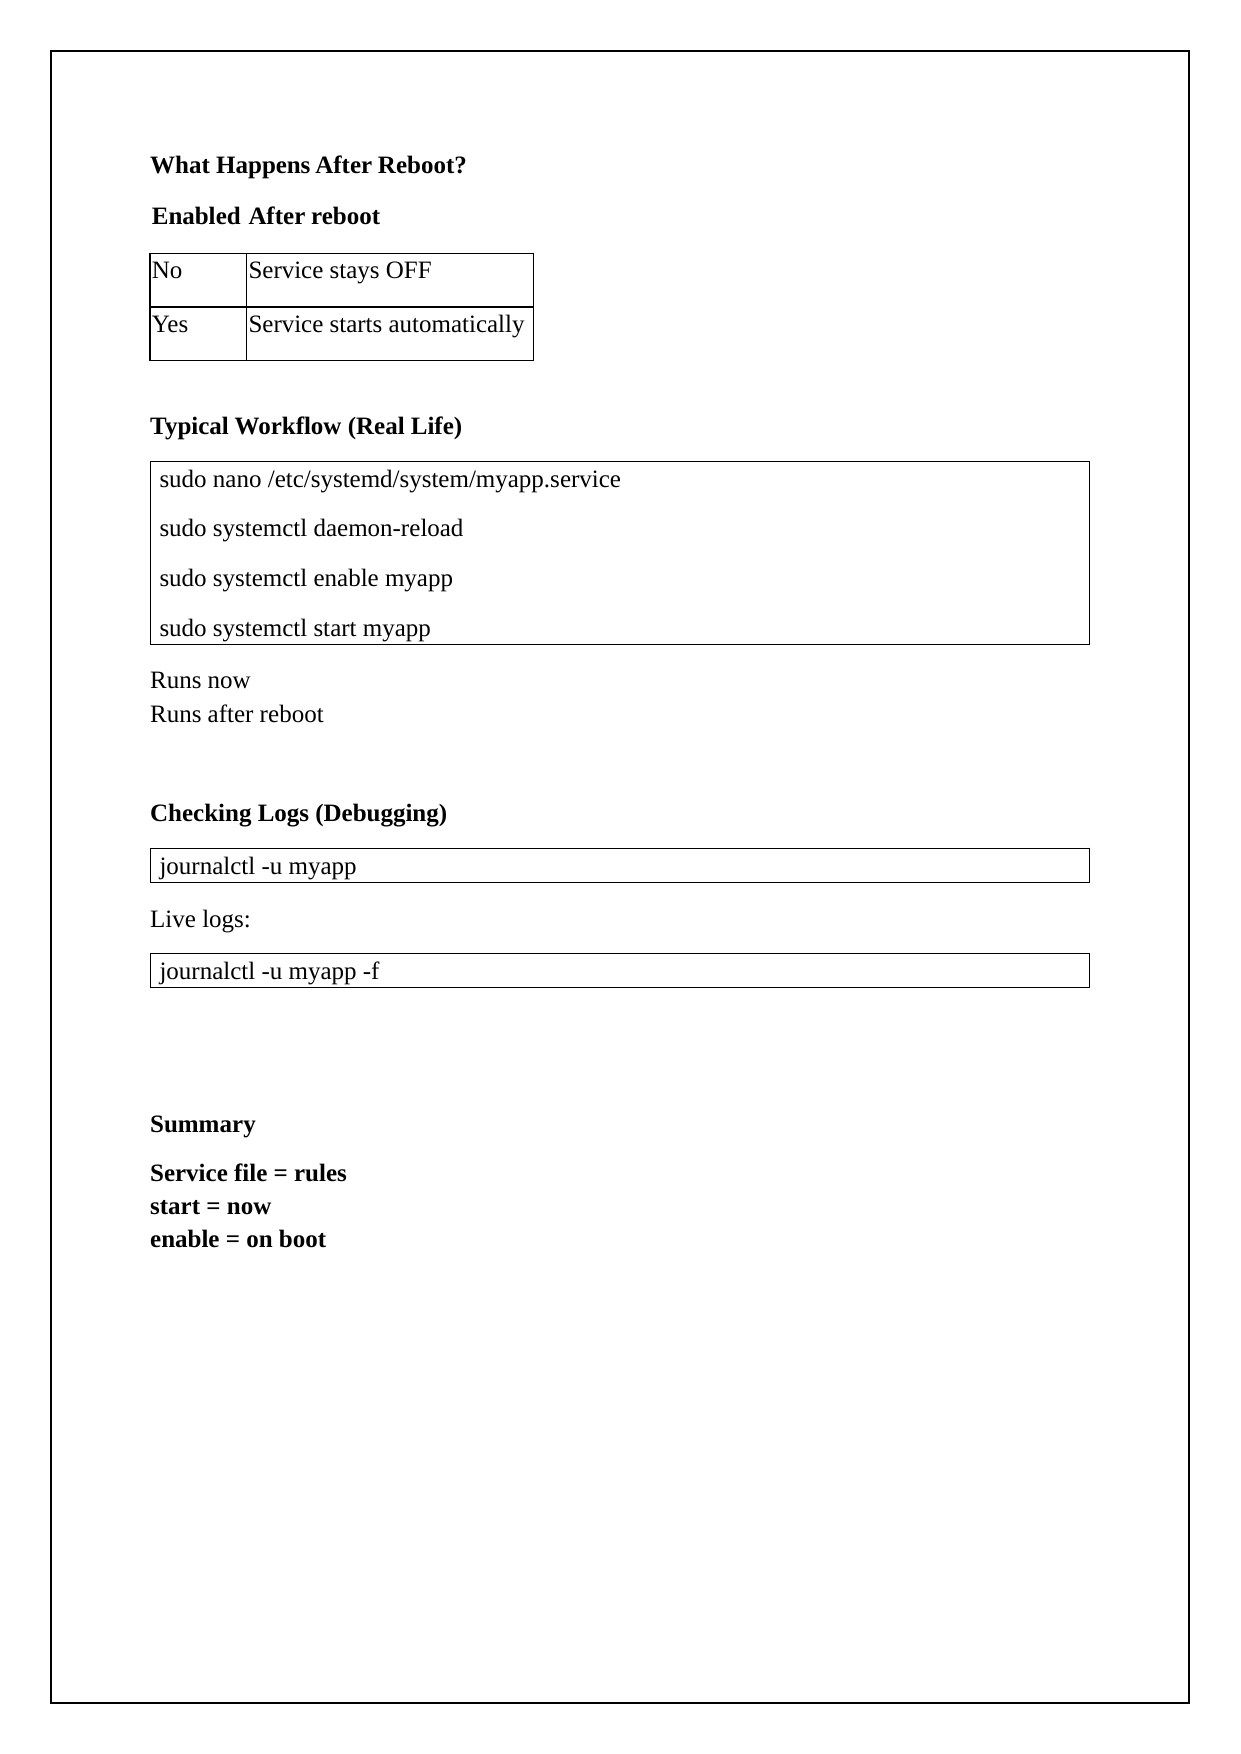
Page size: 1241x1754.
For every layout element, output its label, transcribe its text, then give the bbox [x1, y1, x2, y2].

text journalctl -u myapp -f [151, 954, 1089, 987]
text Checking Logs (Debugging) [150, 798, 1090, 827]
table_cell Yes [151, 308, 246, 360]
text sudo systemctl start myapp [151, 610, 1089, 644]
text Service file = rules start = now enable = on boot [150, 1158, 1090, 1253]
text What Happens After Reboot? [150, 150, 1090, 179]
table_cell Service stays OFF [247, 254, 533, 306]
text Live logs: [150, 904, 1090, 932]
table_cell Service starts automatically [247, 308, 533, 360]
text Typical Workflow (Real Life) [150, 411, 1090, 440]
text sudo nano /etc/systemd/system/myapp.service [151, 462, 1089, 492]
text journalctl -u myapp [151, 849, 1089, 882]
table_cell No [151, 254, 246, 306]
text Runs now Runs after reboot [150, 666, 1090, 727]
table_header Enabled [150, 200, 247, 252]
text sudo systemctl daemon-reload [151, 510, 1089, 542]
table_header After reboot [247, 200, 533, 252]
text sudo systemctl enable myapp [151, 560, 1089, 592]
text Summary [150, 1109, 1090, 1137]
